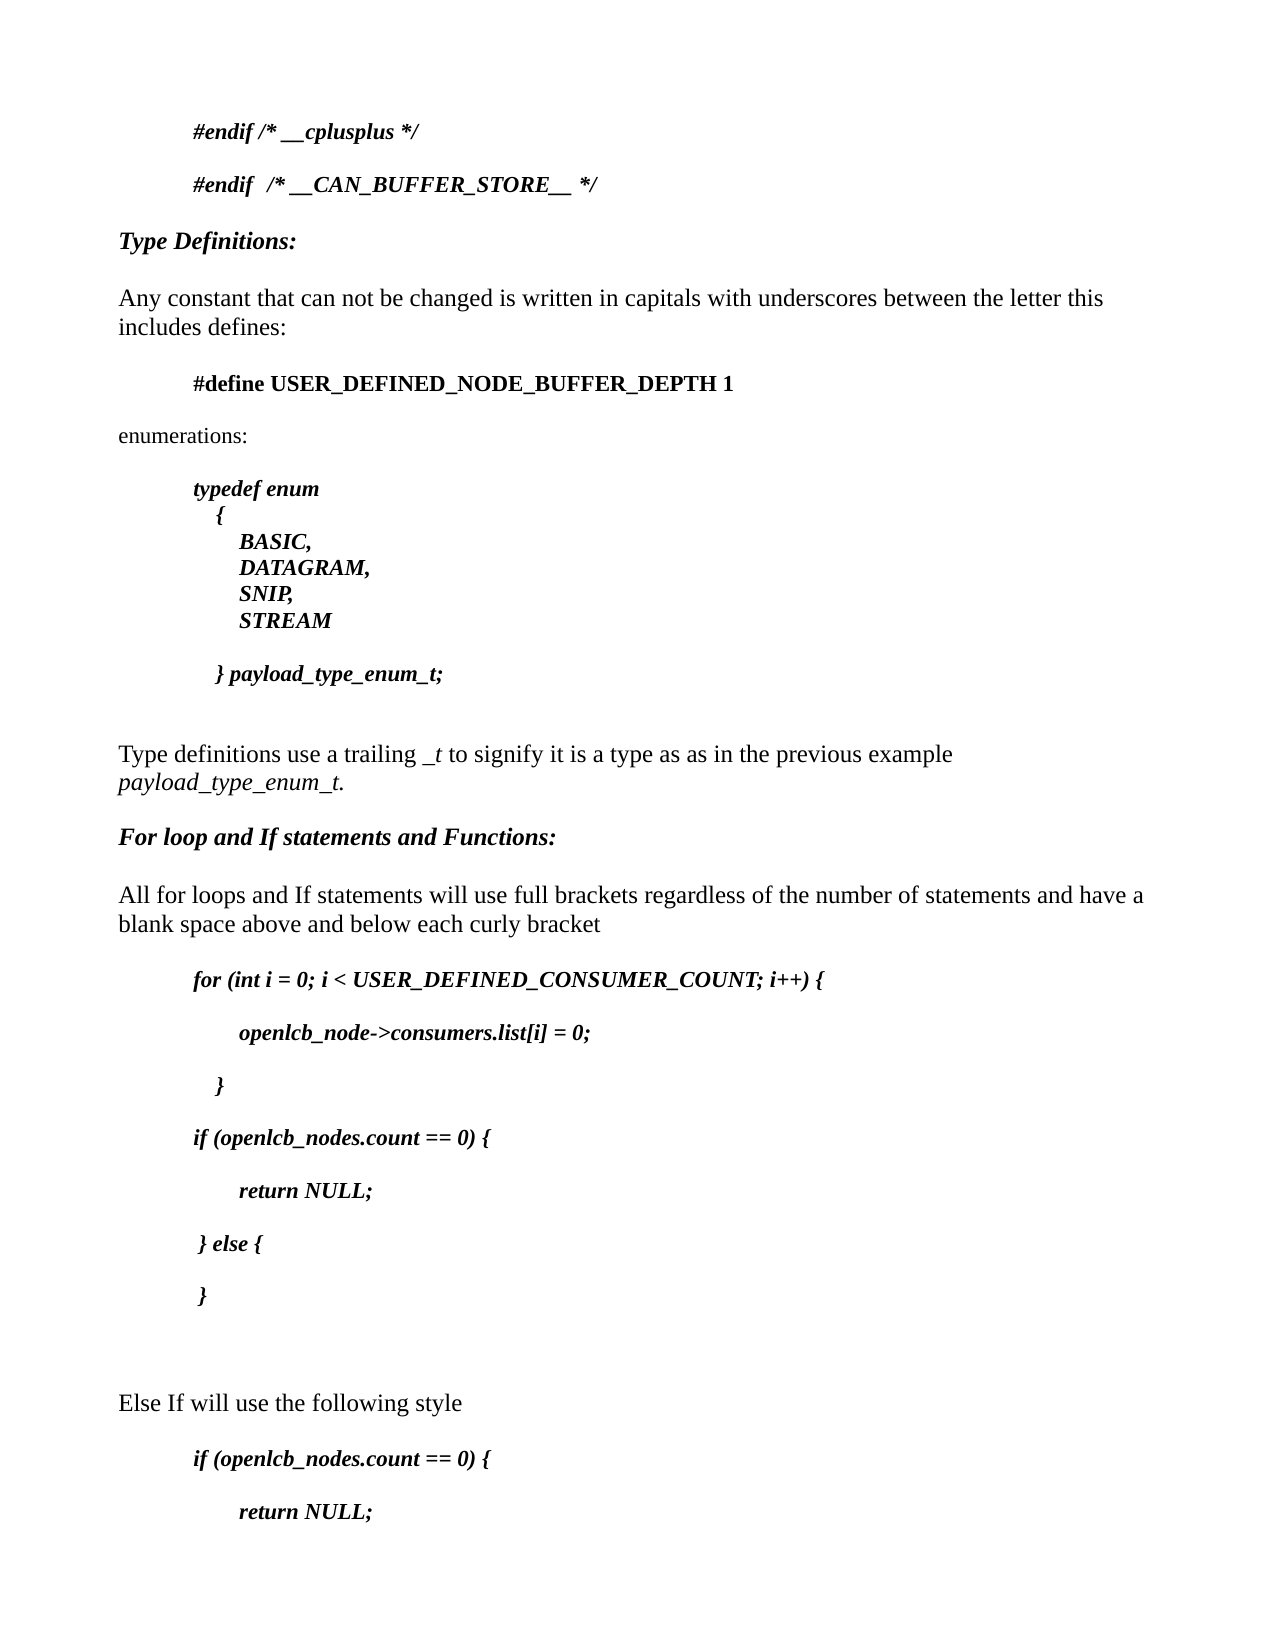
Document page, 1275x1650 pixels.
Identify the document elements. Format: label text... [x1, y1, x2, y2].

text } [193, 1072, 1157, 1098]
text if (openlcb_nodes.count == 0) { [193, 1445, 1157, 1472]
text #endif /* __cplusplus */ [193, 118, 1157, 144]
text if (openlcb_nodes.count == 0) { [193, 1124, 1157, 1151]
text } [193, 1282, 1157, 1309]
text Type Definitions: [118, 226, 1157, 255]
text All for loops and If statements will use full brackets regardless of the number of statements and have a blank space above and below each curly bracket [118, 880, 1157, 937]
text DATAGRAM, [193, 554, 1157, 581]
text For loop and If statements and Functions: [118, 822, 1157, 851]
text typedef enum [193, 475, 1157, 501]
text enumerations: [118, 422, 1157, 449]
text } payload_type_enum_t; [193, 659, 1157, 686]
text STREAM [193, 607, 1157, 633]
text openlcb_node->consumers.list[i] = 0; [193, 1019, 1157, 1045]
text #define USER_DEFINED_NODE_BUFFER_DEPTH 1 [193, 370, 1157, 396]
text SNIP, [193, 581, 1157, 607]
text for (int i = 0; i < USER_DEFINED_CONSUMER_COUNT; i++) { [193, 966, 1157, 993]
text Else If will use the following style [118, 1388, 1157, 1417]
text { [193, 501, 1157, 528]
text } else { [193, 1230, 1157, 1256]
text #endif /* __CAN_BUFFER_STORE__ */ [193, 171, 1157, 197]
text return NULL; [193, 1498, 1157, 1524]
text Type definitions use a trailing _t to signify it is a type as as in the previous example payload_type_enum_t. [118, 739, 1157, 796]
text Any constant that can not be changed is written in capitals with underscores between the letter this includes defines: [118, 283, 1157, 341]
text return NULL; [193, 1177, 1157, 1203]
text BASIC, [193, 528, 1157, 554]
